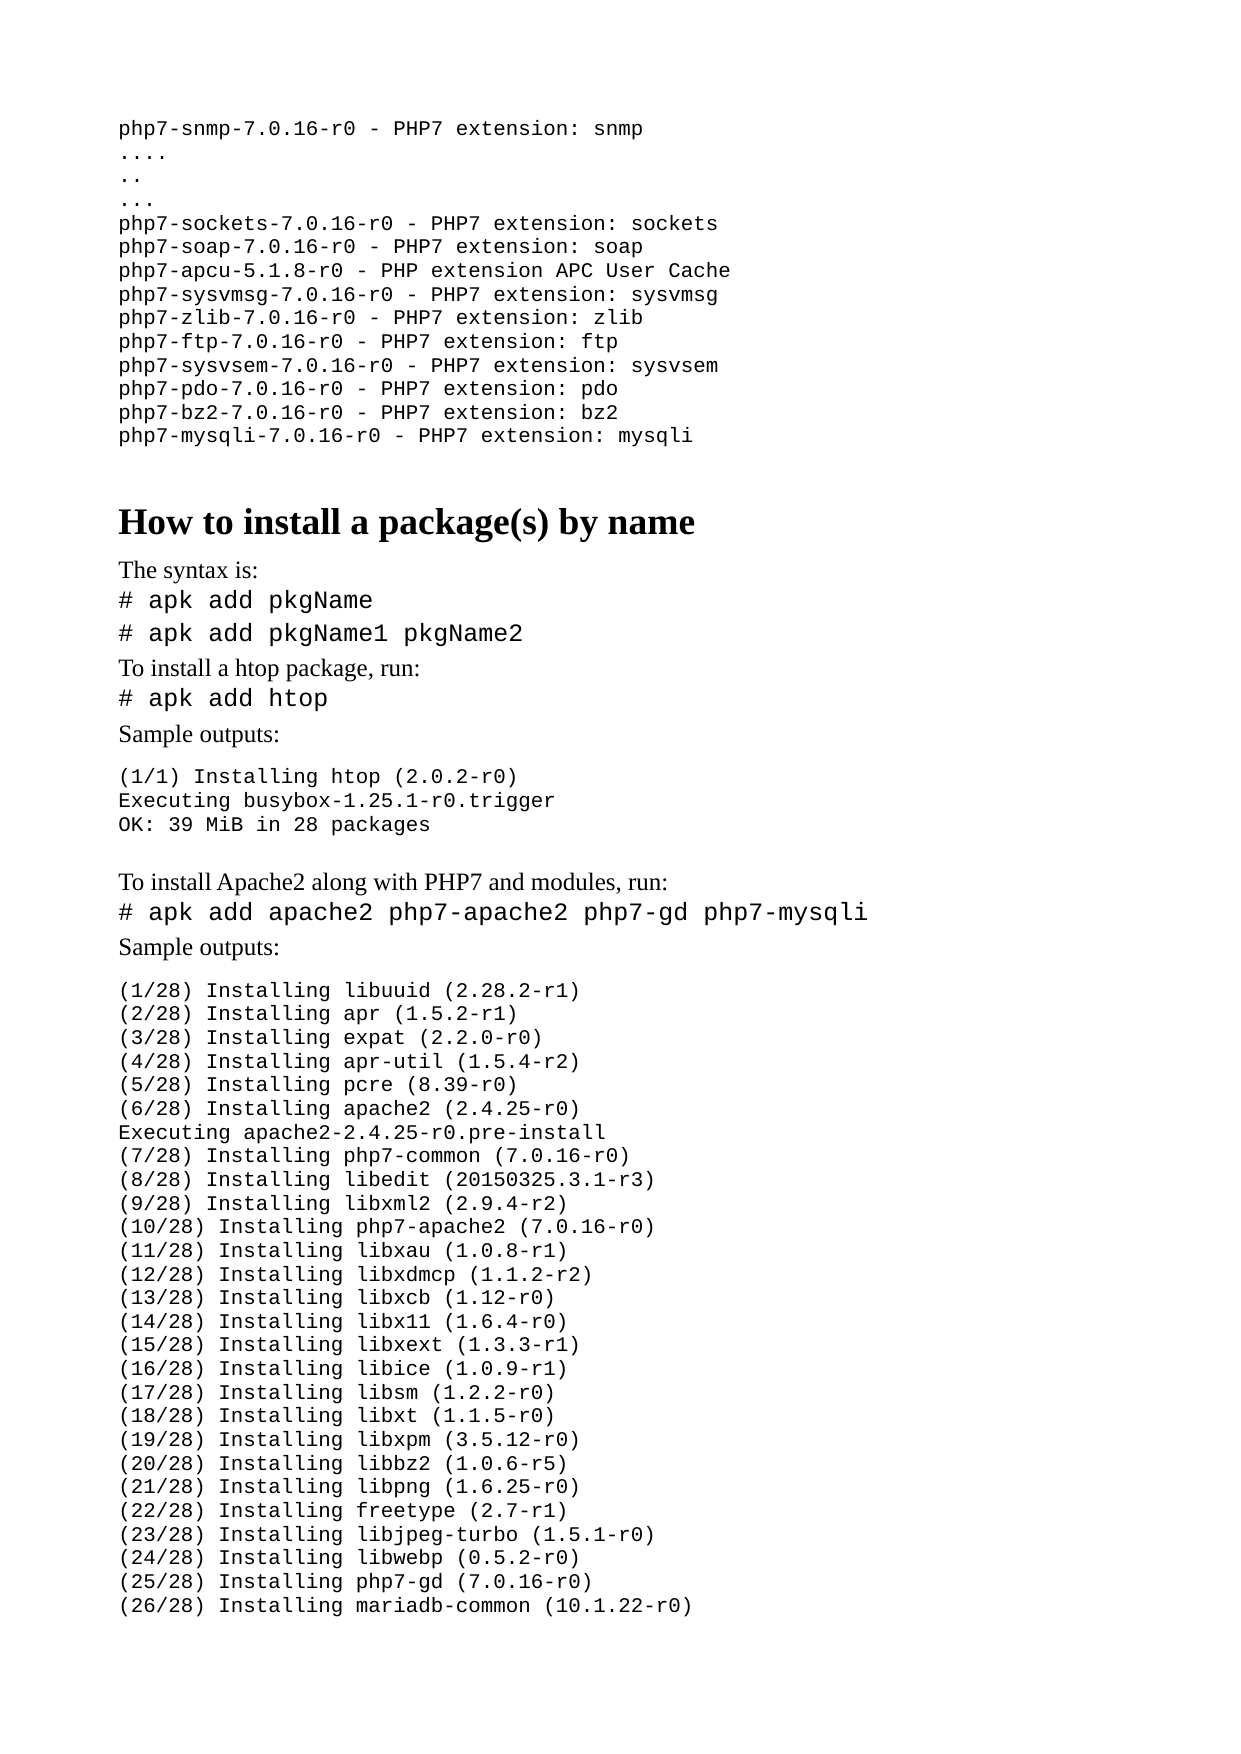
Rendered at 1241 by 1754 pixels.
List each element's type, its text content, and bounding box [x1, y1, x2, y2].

text (2/28) Installing apr (1.5.2-r1) [118, 1003, 1122, 1027]
text (20/28) Installing libbz2 (1.0.6-r5) [118, 1453, 1122, 1476]
text php7-sysvmsg-7.0.16-r0 - PHP7 extension: sysvmsg [118, 284, 1122, 307]
text (3/28) Installing expat (2.2.0-r0) [118, 1027, 1122, 1051]
text (16/28) Installing libice (1.0.9-r1) [118, 1358, 1122, 1382]
text (4/28) Installing apr-util (1.5.4-r2) [118, 1051, 1122, 1074]
text php7-mysqli-7.0.16-r0 - PHP7 extension: mysqli [118, 426, 1122, 449]
text Executing apache2-2.4.25-r0.pre-install [118, 1122, 1122, 1145]
text (12/28) Installing libxdmcp (1.1.2-r2) [118, 1263, 1122, 1287]
text (6/28) Installing apache2 (2.4.25-r0) [118, 1098, 1122, 1122]
text (23/28) Installing libjpeg-turbo (1.5.1-r0) [118, 1524, 1122, 1547]
text (25/28) Installing php7-gd (7.0.16-r0) [118, 1571, 1122, 1594]
text (19/28) Installing libxpm (3.5.12-r0) [118, 1429, 1122, 1453]
text (21/28) Installing libpng (1.6.25-r0) [118, 1476, 1122, 1500]
text php7-pdo-7.0.16-r0 - PHP7 extension: pdo [118, 378, 1122, 402]
text (24/28) Installing libwebp (0.5.2-r0) [118, 1547, 1122, 1571]
text To install Apache2 along with PHP7 and modules, run: # apk add apache2 php7-apache2 php7-gd php7-mysqli Sample outputs: [118, 867, 1122, 961]
text OK: 39 MiB in 28 packages [118, 813, 1122, 837]
text (14/28) Installing libx11 (1.6.4-r0) [118, 1311, 1122, 1334]
text (11/28) Installing libxau (1.0.8-r1) [118, 1240, 1122, 1263]
text (10/28) Installing php7-apache2 (7.0.16-r0) [118, 1216, 1122, 1240]
text .... [118, 142, 1122, 165]
text ... [118, 189, 1122, 213]
text (15/28) Installing libxext (1.3.3-r1) [118, 1334, 1122, 1358]
subtitle How to install a package(s) by name [118, 499, 1122, 543]
text (17/28) Installing libsm (1.2.2-r0) [118, 1382, 1122, 1405]
text php7-apcu-5.1.8-r0 - PHP extension APC User Cache [118, 260, 1122, 284]
text (9/28) Installing libxml2 (2.9.4-r2) [118, 1193, 1122, 1216]
text php7-zlib-7.0.16-r0 - PHP7 extension: zlib [118, 307, 1122, 331]
text (26/28) Installing mariadb-common (10.1.22-r0) [118, 1594, 1122, 1618]
text (1/28) Installing libuuid (2.28.2-r1) [118, 980, 1122, 1003]
text (7/28) Installing php7-common (7.0.16-r0) [118, 1145, 1122, 1169]
text (22/28) Installing freetype (2.7-r1) [118, 1500, 1122, 1524]
text .. [118, 165, 1122, 189]
text (18/28) Installing libxt (1.1.5-r0) [118, 1405, 1122, 1429]
text Executing busybox-1.25.1-r0.trigger [118, 790, 1122, 813]
text The syntax is: # apk add pkgName # apk add pkgName1 pkgName2 To install a htop package, run: # apk add htop Sample outputs: [118, 555, 1122, 747]
text (1/1) Installing htop (2.0.2-r0) [118, 766, 1122, 790]
text php7-sysvsem-7.0.16-r0 - PHP7 extension: sysvsem [118, 354, 1122, 378]
text php7-soap-7.0.16-r0 - PHP7 extension: soap [118, 236, 1122, 260]
text php7-snmp-7.0.16-r0 - PHP7 extension: snmp [118, 118, 1122, 142]
text (8/28) Installing libedit (20150325.3.1-r3) [118, 1169, 1122, 1193]
text (5/28) Installing pcre (8.39-r0) [118, 1074, 1122, 1098]
text php7-bz2-7.0.16-r0 - PHP7 extension: bz2 [118, 402, 1122, 426]
text php7-sockets-7.0.16-r0 - PHP7 extension: sockets [118, 213, 1122, 236]
text php7-ftp-7.0.16-r0 - PHP7 extension: ftp [118, 331, 1122, 354]
text (13/28) Installing libxcb (1.12-r0) [118, 1287, 1122, 1311]
